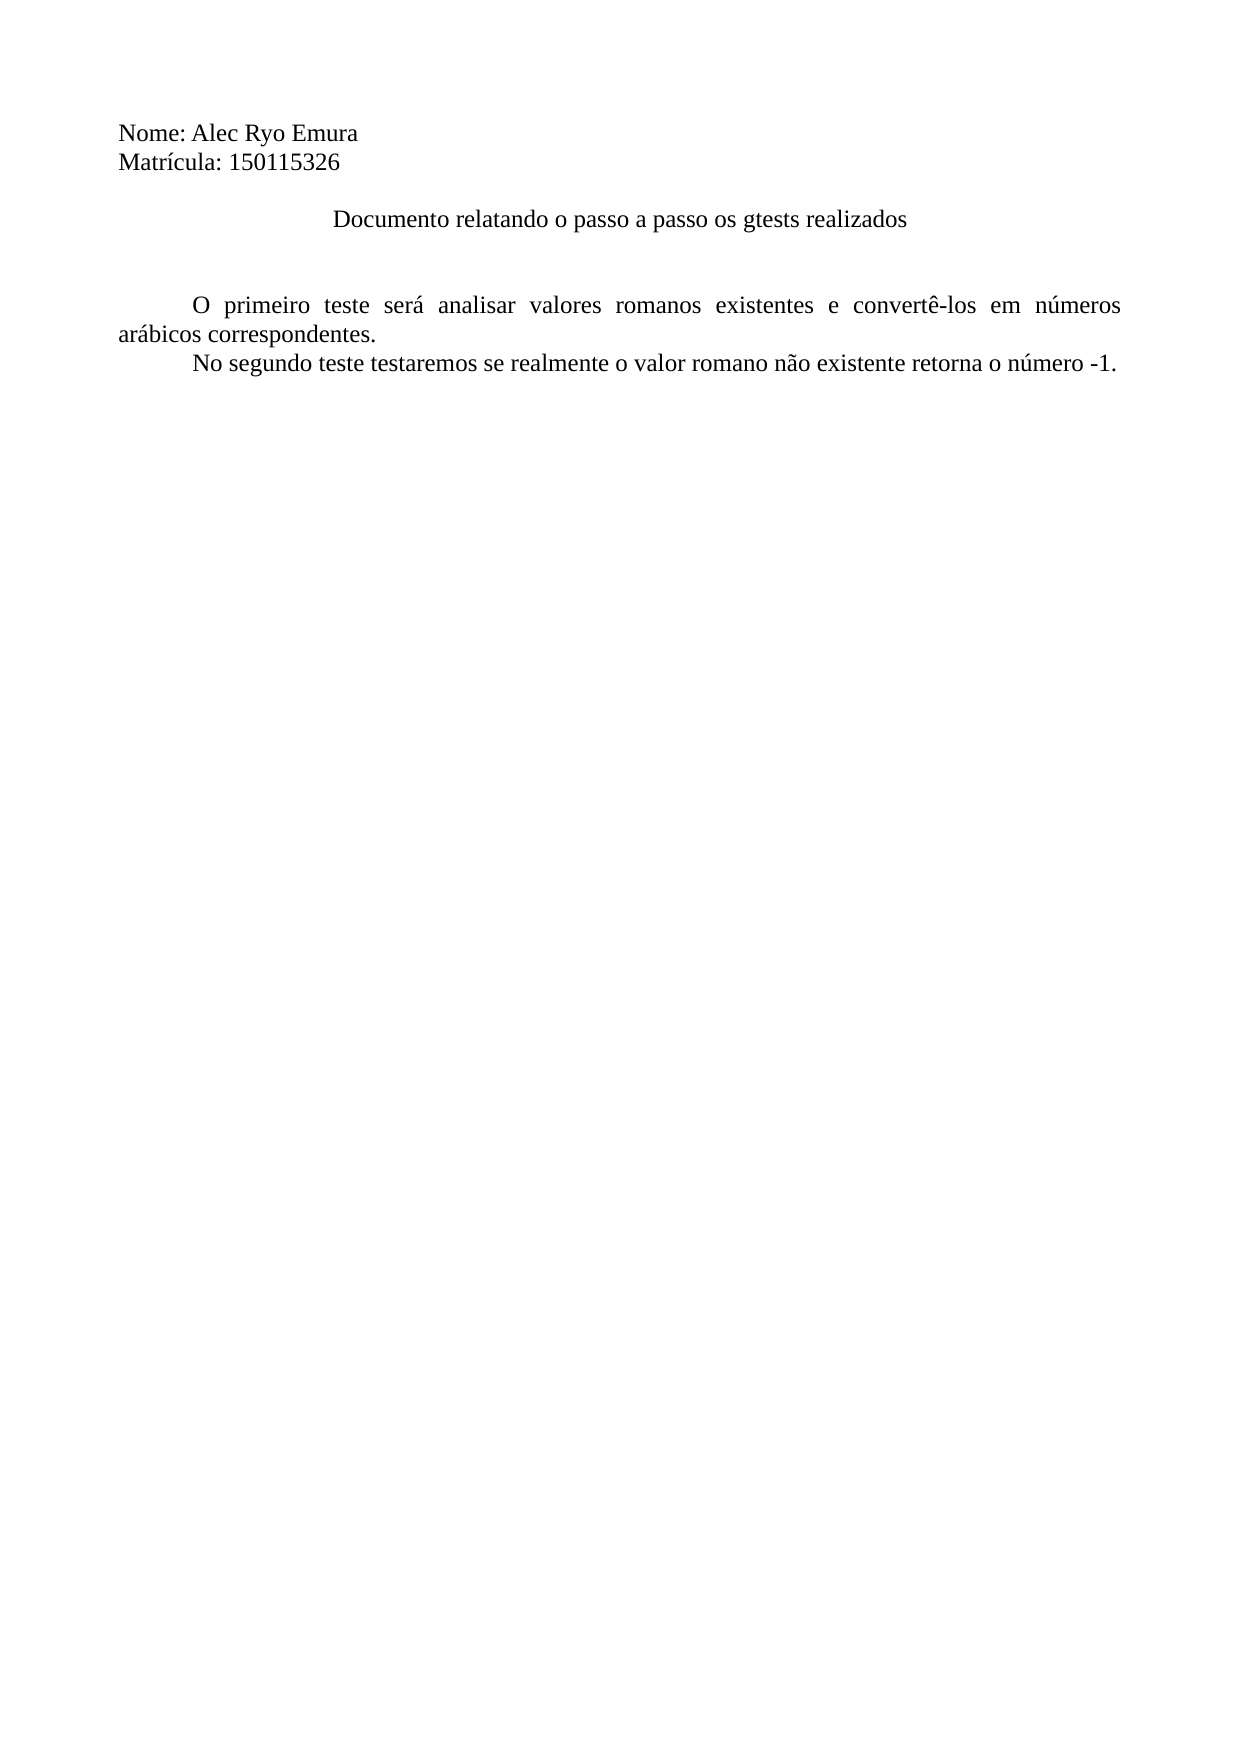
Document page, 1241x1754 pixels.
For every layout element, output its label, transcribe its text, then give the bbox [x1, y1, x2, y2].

text Nome: Alec Ryo Emura [118, 118, 1122, 147]
text Matrícula: 150115326 [118, 147, 1122, 176]
text Documento relatando o passo a passo os gtests realizados [118, 204, 1122, 233]
text O primeiro teste será analisar valores romanos existentes e convertê-los em números arábicos correspondentes. [118, 291, 1122, 348]
text No segundo teste testaremos se realmente o valor romano não existente retorna o número -1. [118, 348, 1122, 377]
